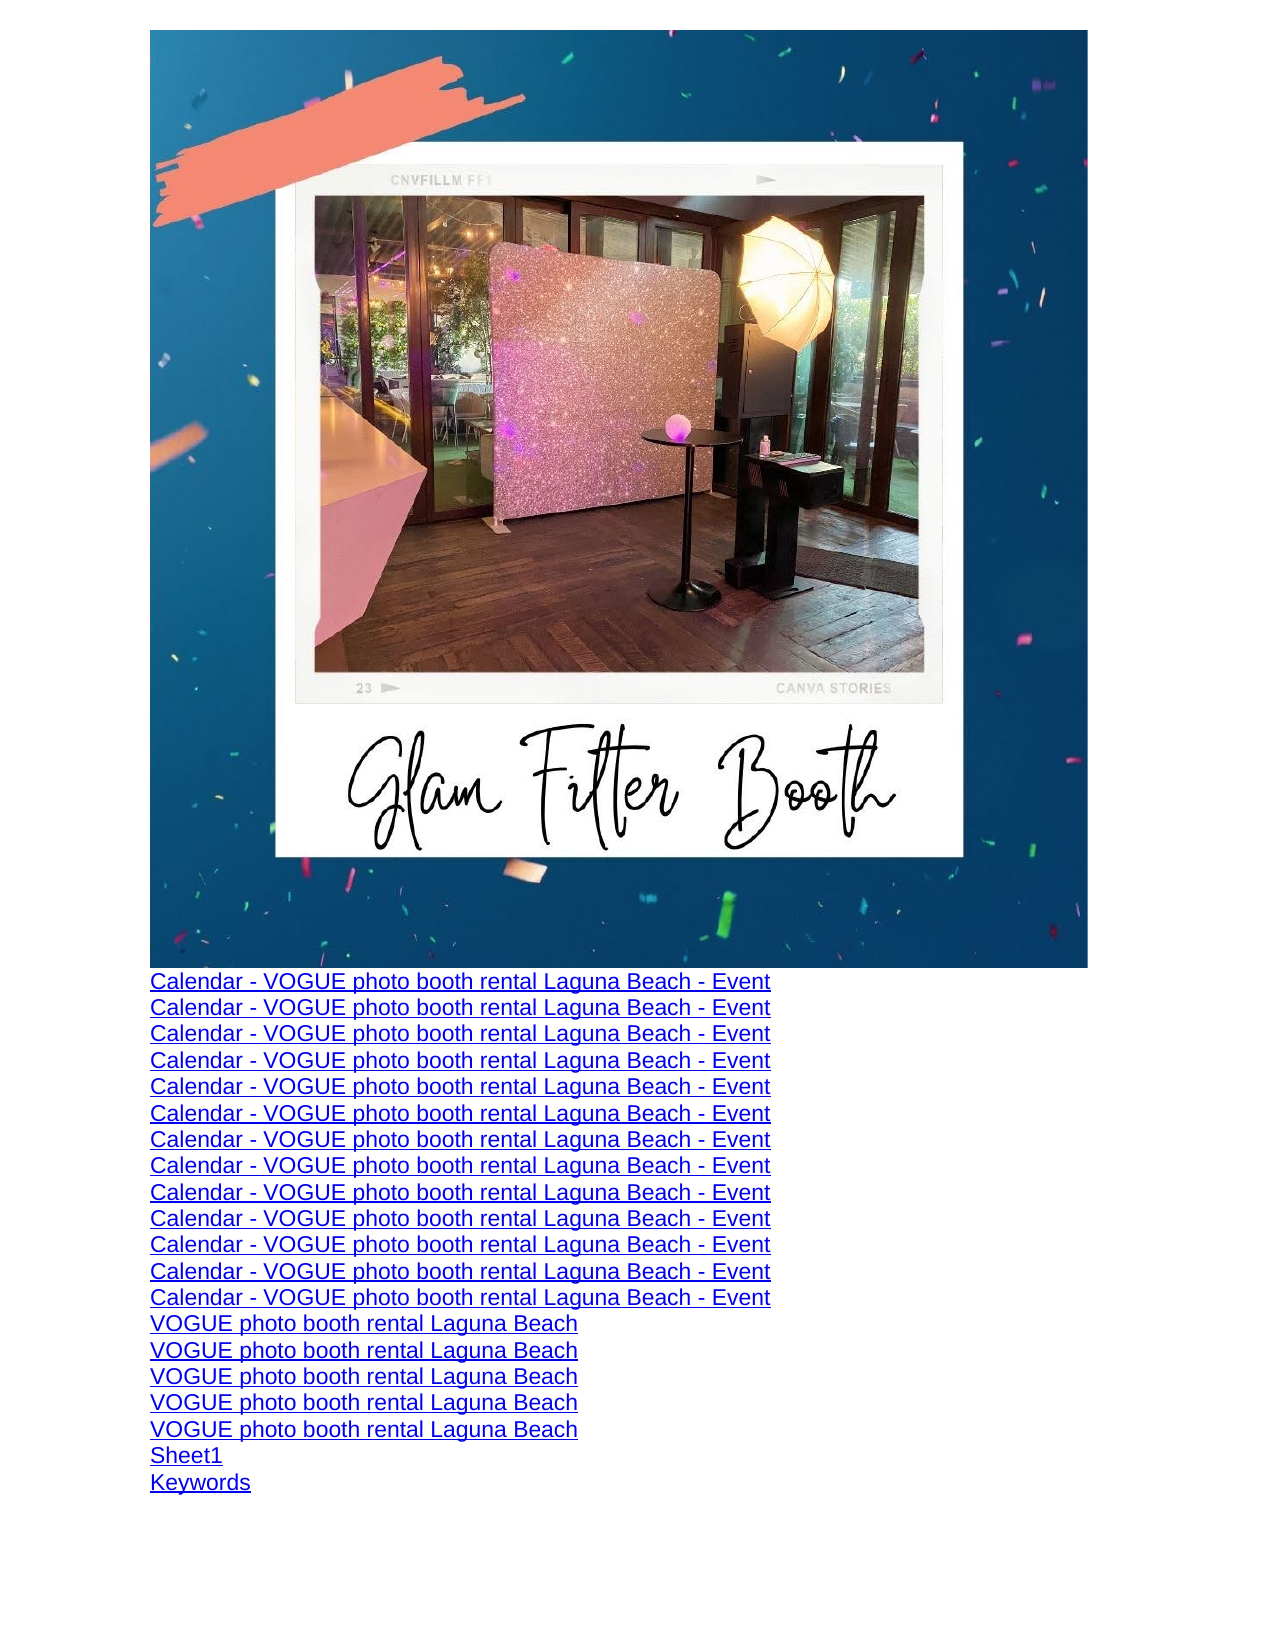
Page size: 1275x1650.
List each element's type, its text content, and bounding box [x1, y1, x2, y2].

text Calendar - VOGUE photo booth rental Laguna Beach - Event [150, 1152, 1125, 1178]
text Sheet1 [150, 1442, 1125, 1468]
text Keywords [150, 1468, 1125, 1495]
text VOGUE photo booth rental Laguna Beach [150, 1310, 1125, 1337]
text Calendar - VOGUE photo booth rental Laguna Beach - Event [150, 1178, 1125, 1205]
picture [150, 30, 1088, 968]
text VOGUE photo booth rental Laguna Beach [150, 1363, 1125, 1389]
text Calendar - VOGUE photo booth rental Laguna Beach - Event [150, 968, 1125, 994]
text Calendar - VOGUE photo booth rental Laguna Beach - Event [150, 1073, 1125, 1099]
text VOGUE photo booth rental Laguna Beach [150, 1389, 1125, 1416]
text VOGUE photo booth rental Laguna Beach [150, 1337, 1125, 1363]
text Calendar - VOGUE photo booth rental Laguna Beach - Event [150, 1020, 1125, 1047]
text Calendar - VOGUE photo booth rental Laguna Beach - Event [150, 1205, 1125, 1231]
text Calendar - VOGUE photo booth rental Laguna Beach - Event [150, 1099, 1125, 1126]
text Calendar - VOGUE photo booth rental Laguna Beach - Event [150, 1126, 1125, 1152]
text Calendar - VOGUE photo booth rental Laguna Beach - Event [150, 1047, 1125, 1073]
text Calendar - VOGUE photo booth rental Laguna Beach - Event [150, 1258, 1125, 1284]
text Calendar - VOGUE photo booth rental Laguna Beach - Event [150, 1231, 1125, 1258]
text Calendar - VOGUE photo booth rental Laguna Beach - Event [150, 994, 1125, 1020]
text Calendar - VOGUE photo booth rental Laguna Beach - Event [150, 1284, 1125, 1310]
text VOGUE photo booth rental Laguna Beach [150, 1416, 1125, 1442]
